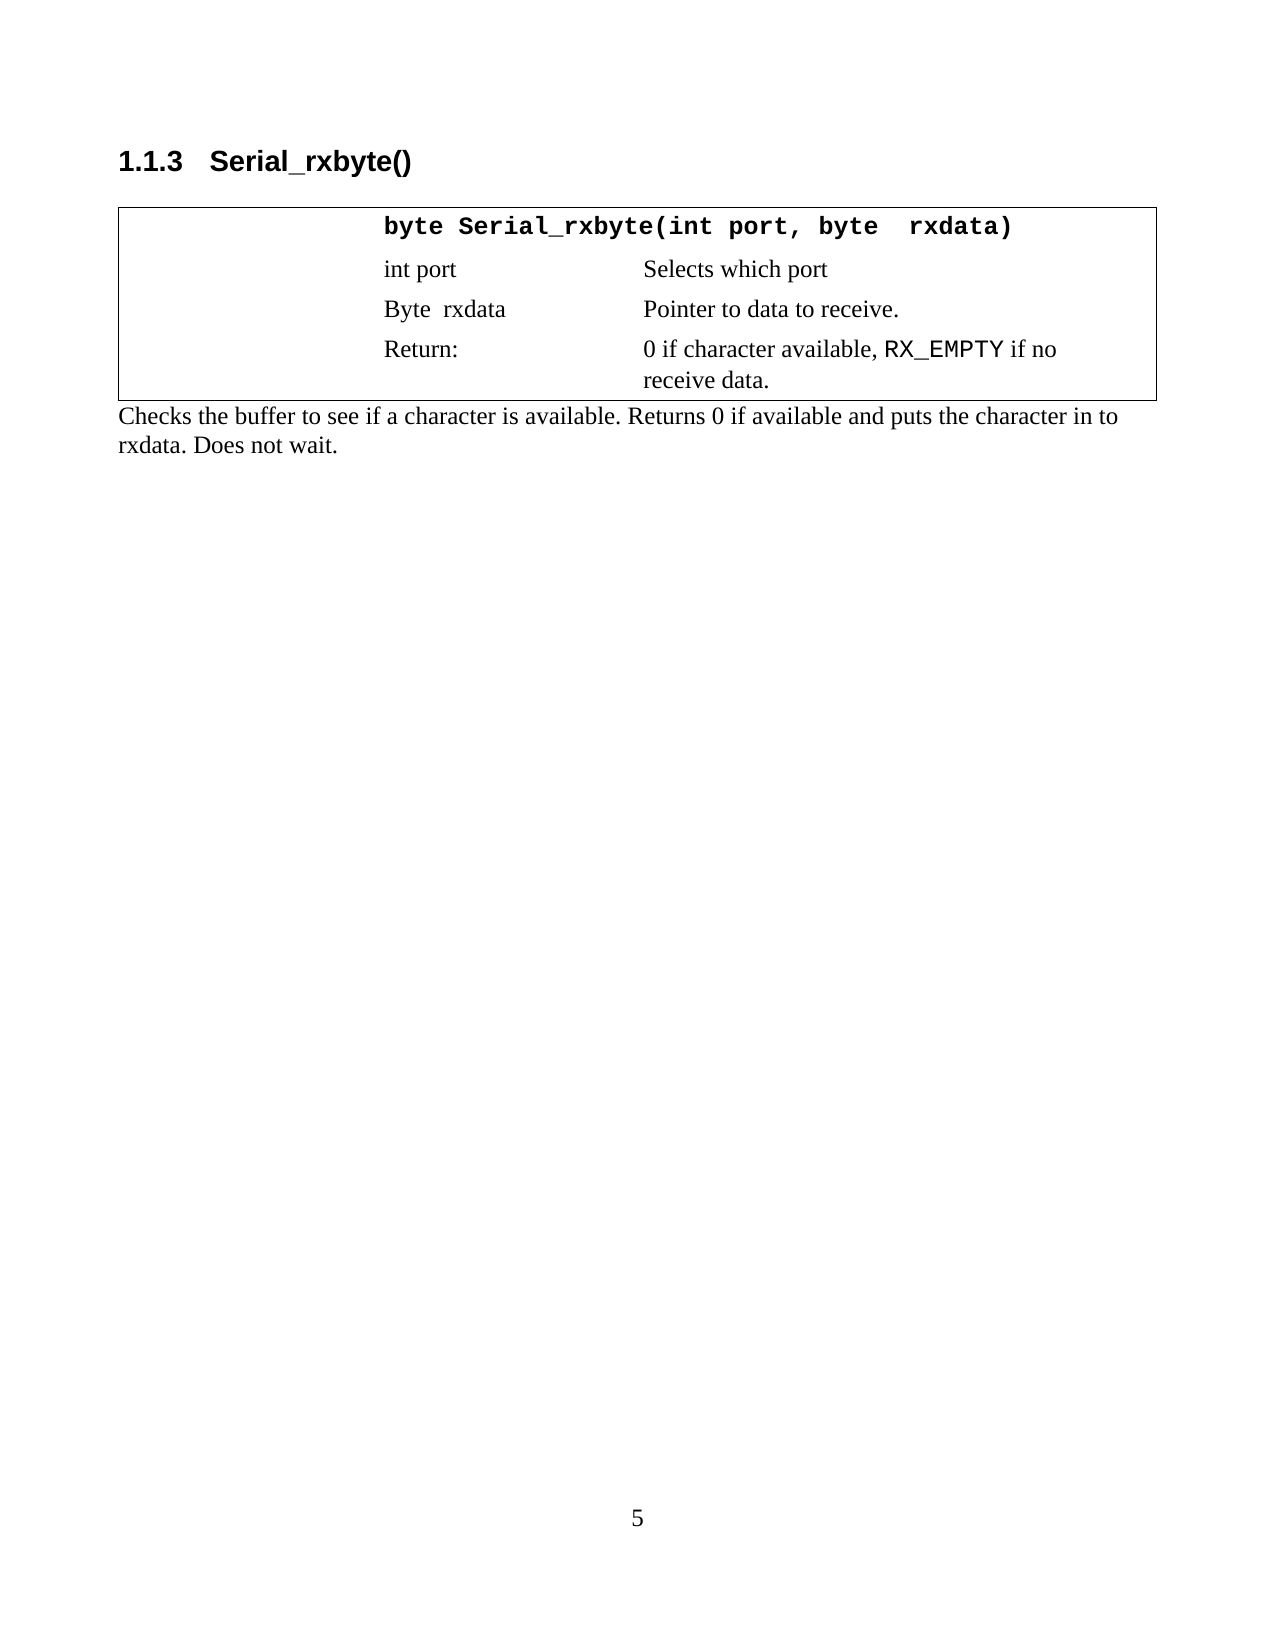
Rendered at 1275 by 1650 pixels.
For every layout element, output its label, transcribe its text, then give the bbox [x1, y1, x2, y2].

table_cell Return: [378, 329, 637, 400]
table_cell [119, 249, 378, 289]
table_header [119, 208, 378, 248]
text Checks the buffer to see if a character is available. Returns 0 if available and puts the character in to rxdata. Does not wait. [118, 401, 1157, 458]
table_cell 0 if character available, RX_EMPTY if no receive data. [638, 329, 1076, 400]
table_cell [119, 329, 378, 400]
table_cell Pointer to data to receive. [638, 289, 1076, 329]
table_cell [1076, 329, 1156, 400]
table_cell [1076, 249, 1156, 289]
table_header byte Serial_rxbyte(int port, byte rxdata) [378, 208, 1156, 248]
table_cell Selects which port [638, 249, 1076, 289]
table_cell Byte rxdata [378, 289, 637, 329]
table_cell [119, 289, 378, 329]
subtitle Serial_rxbyte() [118, 144, 1157, 177]
table_cell [1076, 289, 1156, 329]
table_cell int port [378, 249, 637, 289]
